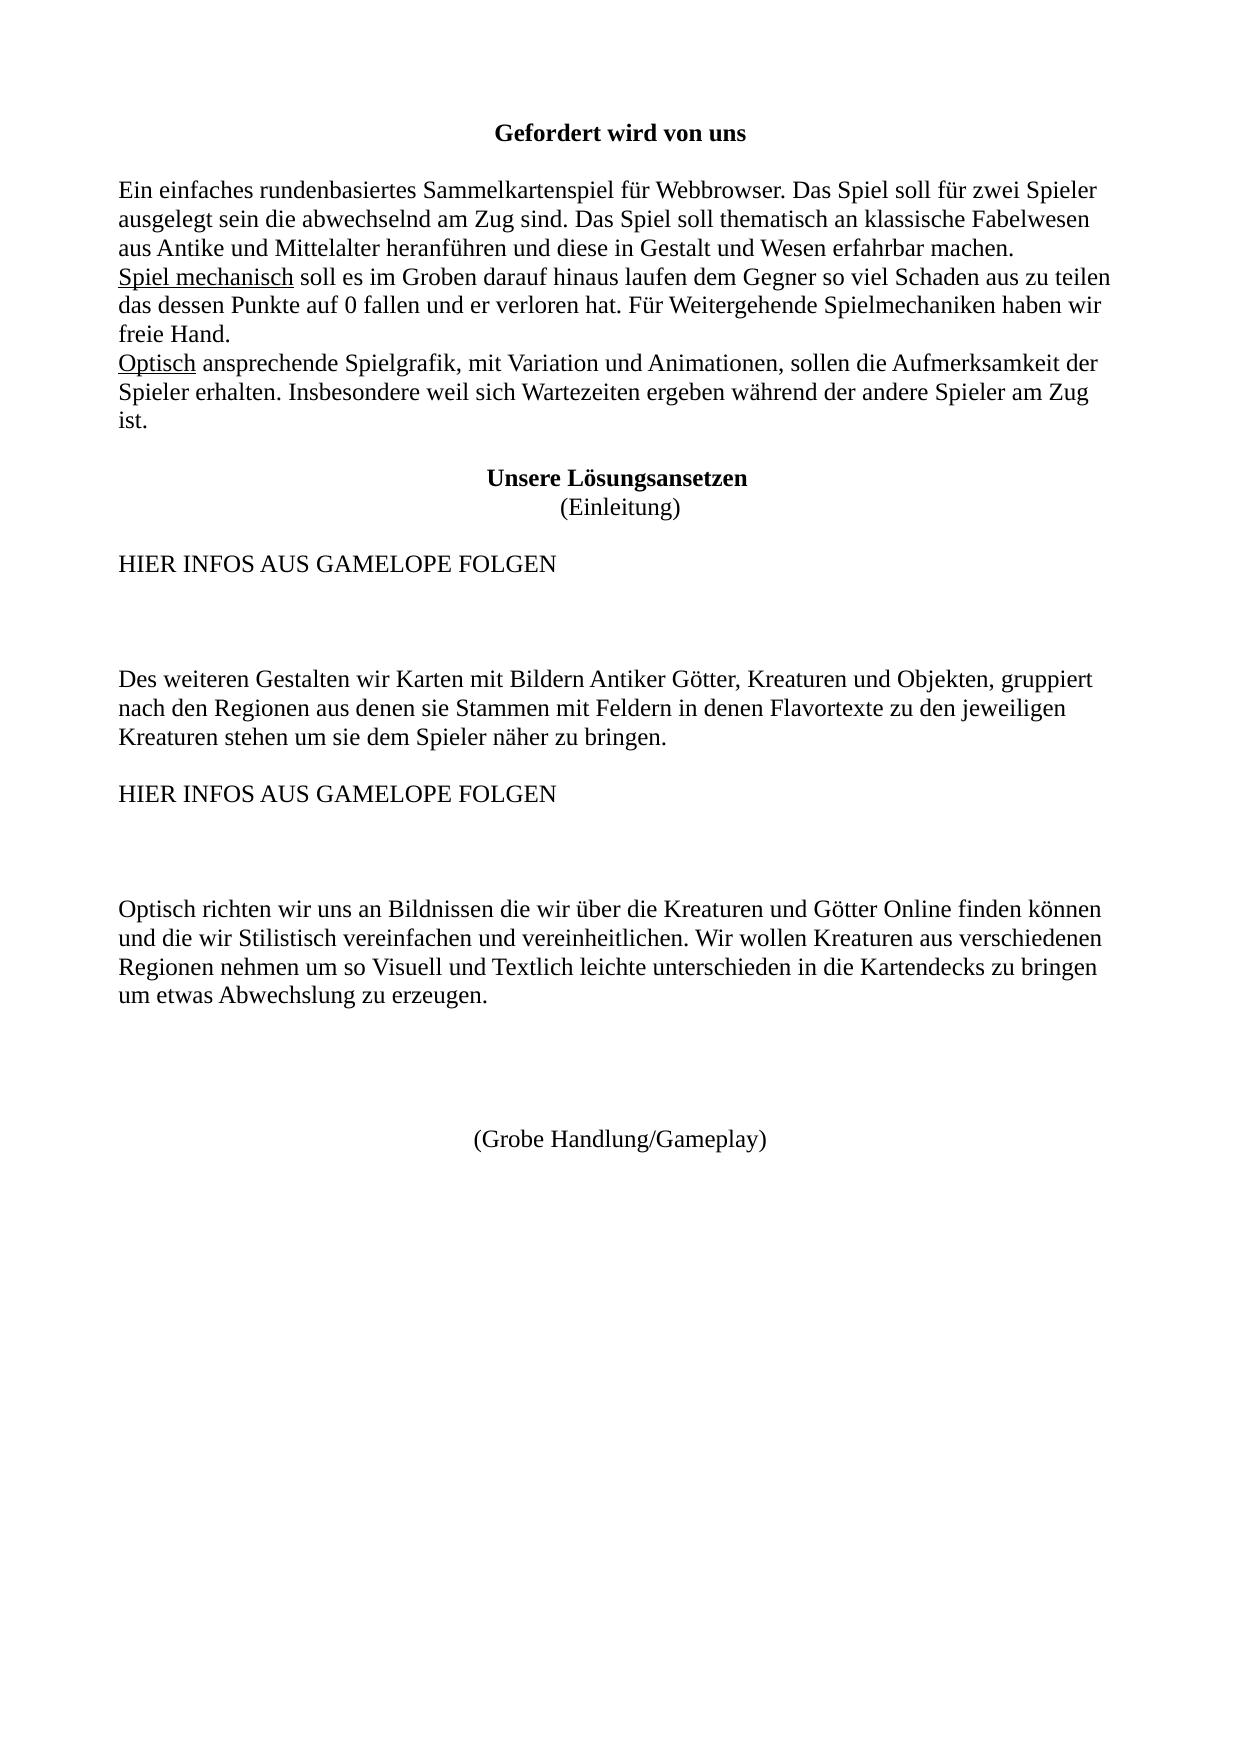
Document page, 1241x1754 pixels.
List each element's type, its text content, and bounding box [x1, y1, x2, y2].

text HIER INFOS AUS GAMELOPE FOLGEN [118, 549, 1122, 578]
text Ein einfaches rundenbasiertes Sammelkartenspiel für Webbrowser. Das Spiel soll für zwei Spieler ausgelegt sein die abwechselnd am Zug sind. Das Spiel soll thematisch an klassische Fabelwesen aus Antike und Mittelalter heranführen und diese in Gestalt und Wesen erfahrbar machen. Spiel mechanisch soll es im Groben darauf hinaus laufen dem Gegner so viel Schaden aus zu teilen das dessen Punkte auf 0 fallen und er verloren hat. Für Weitergehende Spielmechaniken haben wir freie Hand. Optisch ansprechende Spielgrafik, mit Variation und Animationen, sollen die Aufmerksamkeit der Spieler erhalten. Insbesondere weil sich Wartezeiten ergeben während der andere Spieler am Zug ist. [118, 176, 1122, 463]
text (Einleitung) [118, 492, 1122, 521]
text HIER INFOS AUS GAMELOPE FOLGEN [118, 779, 1122, 808]
text Des weiteren Gestalten wir Karten mit Bildern Antiker Götter, Kreaturen und Objekten, gruppiert nach den Regionen aus denen sie Stammen mit Feldern in denen Flavortexte zu den jeweiligen Kreaturen stehen um sie dem Spieler näher zu bringen. [118, 664, 1122, 751]
text Optisch richten wir uns an Bildnissen die wir über die Kreaturen und Götter Online finden können und die wir Stilistisch vereinfachen und vereinheitlichen. Wir wollen Kreaturen aus verschiedenen Regionen nehmen um so Visuell und Textlich leichte unterschieden in die Kartendecks zu bringen um etwas Abwechslung zu erzeugen. [118, 894, 1122, 1009]
text Unsere Lösungsansetzen [118, 463, 1122, 492]
text (Grobe Handlung/Gameplay) [118, 1124, 1122, 1153]
text Gefordert wird von uns [118, 118, 1122, 176]
